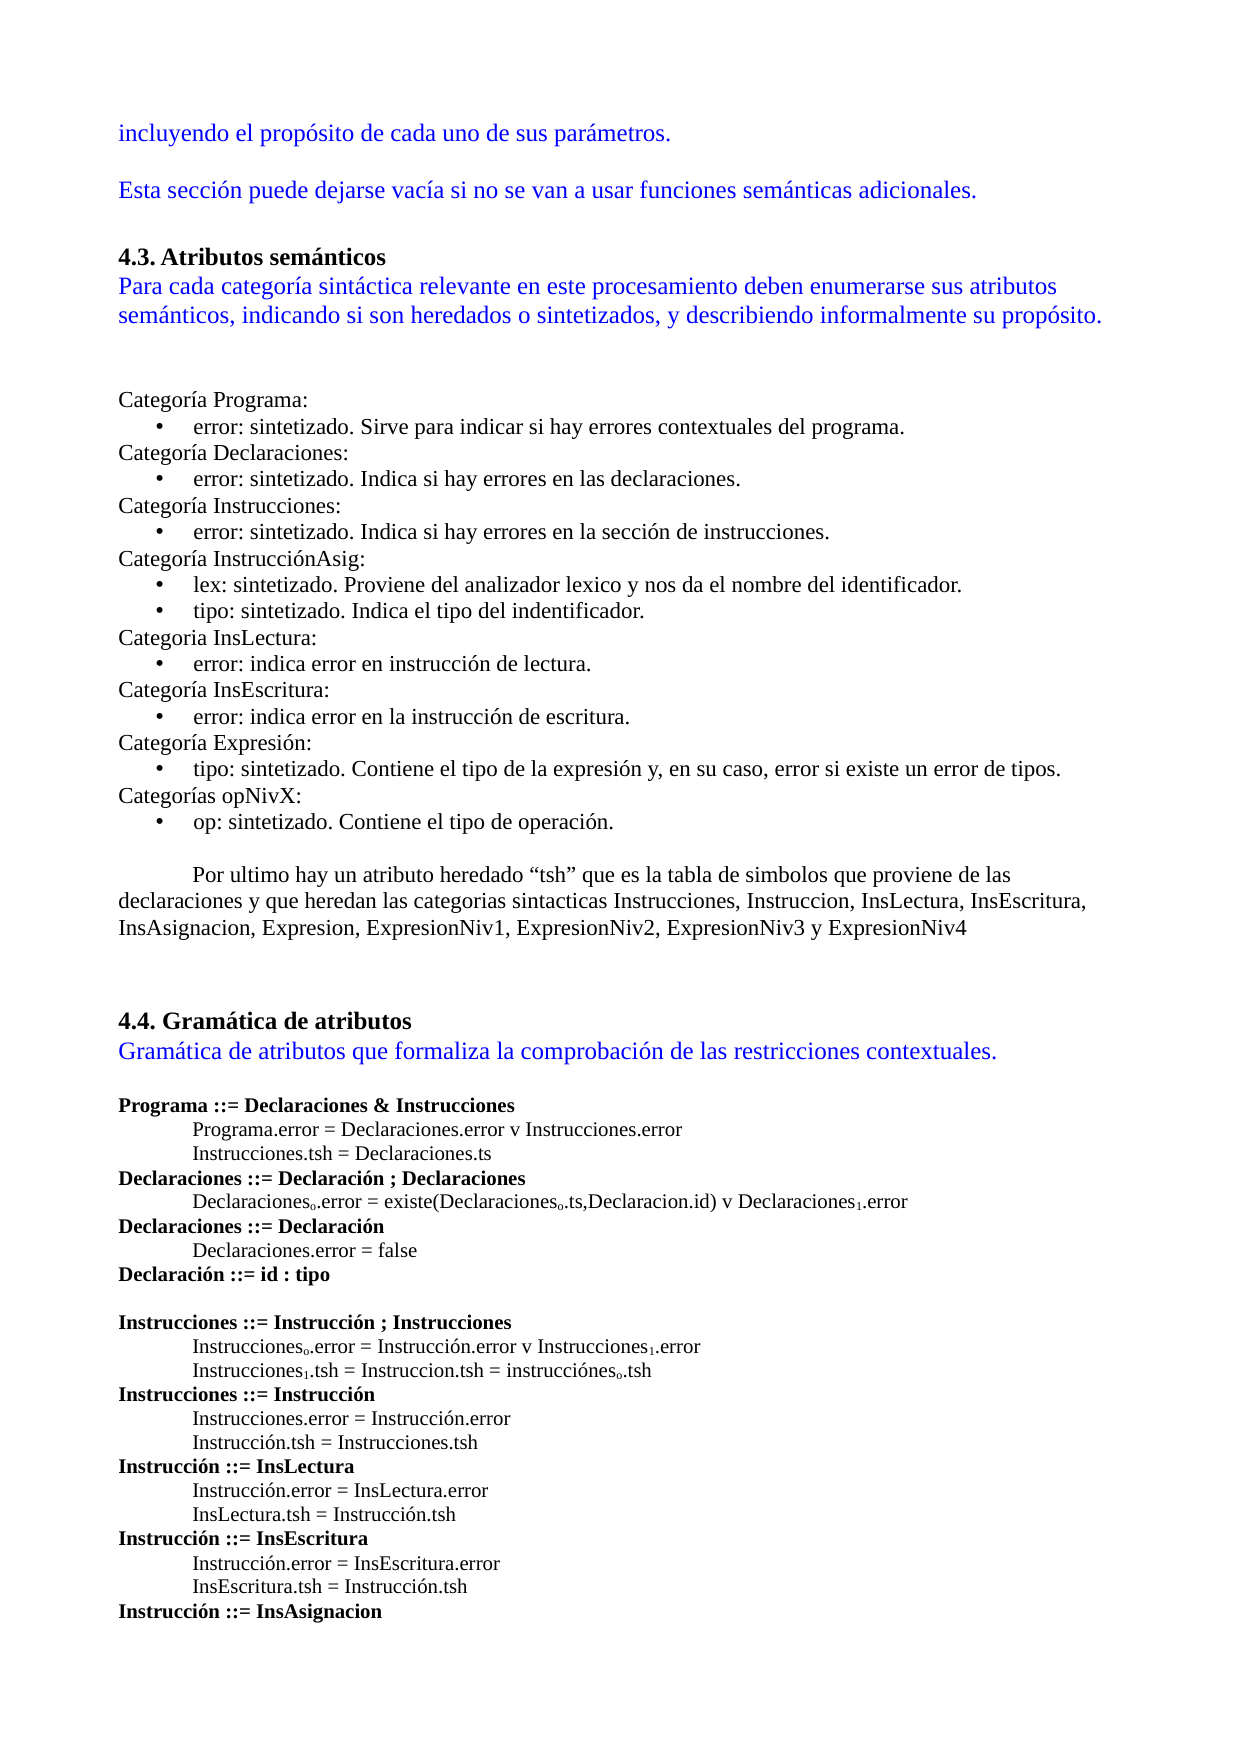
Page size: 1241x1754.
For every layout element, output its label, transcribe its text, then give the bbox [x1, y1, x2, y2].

text Instrucciones ::= Instrucción ; Instrucciones [118, 1310, 1122, 1334]
text Categoría Programa: [118, 386, 1122, 413]
text Instrucción.error = InsLectura.error [118, 1478, 1122, 1502]
text Por ultimo hay un atributo heredado “tsh” que es la tabla de simbolos que proviene de las declaraciones y que heredan las categorias sintacticas Instrucciones, Instruccion, InsLectura, InsEscritura, InsAsignacion, Expresion, ExpresionNiv1, ExpresionNiv2, ExpresionNiv3 y ExpresionNiv4 [118, 861, 1122, 940]
list tipo: sintetizado. Contiene el tipo de la expresión y, en su caso, error si existe un error de tipos. [156, 755, 1122, 782]
list tipo: sintetizado. Indica el tipo del indentificador. [156, 597, 1122, 624]
list lex: sintetizado. Proviene del analizador lexico y nos da el nombre del identificador. [156, 571, 1122, 597]
text Categoría Instrucciones: [118, 492, 1122, 518]
text Instrucción ::= InsEscritura [118, 1526, 1122, 1550]
text Declaración ::= id : tipo [118, 1262, 1122, 1286]
text Gramática de atributos que formaliza la comprobación de las restricciones contextuales. [118, 1036, 1122, 1064]
text Programa.error = Declaraciones.error v Instrucciones.error [118, 1117, 1122, 1141]
list error: sintetizado. Indica si hay errores en las declaraciones. [156, 466, 1122, 492]
text Categoría InsEscritura: [118, 676, 1122, 703]
text incluyendo el propósito de cada uno de sus parámetros. [118, 118, 1122, 147]
text Instrucción.error = InsEscritura.error [118, 1550, 1122, 1574]
list error: sintetizado. Indica si hay errores en la sección de instrucciones. [156, 518, 1122, 544]
text Categoría Declaraciones: [118, 439, 1122, 466]
text Categoría InstrucciónAsig: [118, 544, 1122, 571]
text Instrucciones.tsh = Declaraciones.ts [118, 1141, 1122, 1165]
text InsEscritura.tsh = Instrucción.tsh [118, 1574, 1122, 1598]
list error: indica error en la instrucción de escritura. [156, 703, 1122, 729]
list error: sintetizado. Sirve para indicar si hay errores contextuales del programa. [156, 413, 1122, 439]
text Declaraciones ::= Declaración [118, 1213, 1122, 1238]
text Esta sección puede dejarse vacía si no se van a usar funciones semánticas adicionales. [118, 176, 1122, 204]
text Instrucciones.error = Instrucción.error [118, 1406, 1122, 1430]
list op: sintetizado. Contiene el tipo de operación. [156, 808, 1122, 834]
text 4.4. Gramática de atributos [118, 1002, 1122, 1036]
text Programa ::= Declaraciones & Instrucciones [118, 1093, 1122, 1117]
text Instrucción.tsh = Instrucciones.tsh [118, 1430, 1122, 1454]
text Categoria InsLectura: [118, 624, 1122, 650]
text Instrucciones ::= Instrucción [118, 1382, 1122, 1406]
text 4.3. Atributos semánticos [118, 238, 1122, 271]
text Declaraciones ::= Declaración ; Declaraciones [118, 1165, 1122, 1189]
text InsLectura.tsh = Instrucción.tsh [118, 1502, 1122, 1526]
text Instrucción ::= InsAsignacion [118, 1598, 1122, 1623]
text Categoría Expresión: [118, 729, 1122, 755]
text Categorías opNivX: [118, 782, 1122, 808]
text Declaraciones.error = false [118, 1238, 1122, 1262]
text Instrucción ::= InsLectura [118, 1454, 1122, 1478]
text Instrucciones1.tsh = Instruccion.tsh = instruccióneso.tsh [118, 1358, 1122, 1382]
text Para cada categoría sintáctica relevante en este procesamiento deben enumerarse sus atributos semánticos, indicando si son heredados o sintetizados, y describiendo informalmente su propósito. [118, 271, 1122, 329]
text Declaracioneso.error = existe(Declaracioneso.ts,Declaracion.id) v Declaraciones1.error [118, 1189, 1122, 1213]
list error: indica error en instrucción de lectura. [156, 650, 1122, 676]
text Instruccioneso.error = Instrucción.error v Instrucciones1.error [118, 1334, 1122, 1358]
